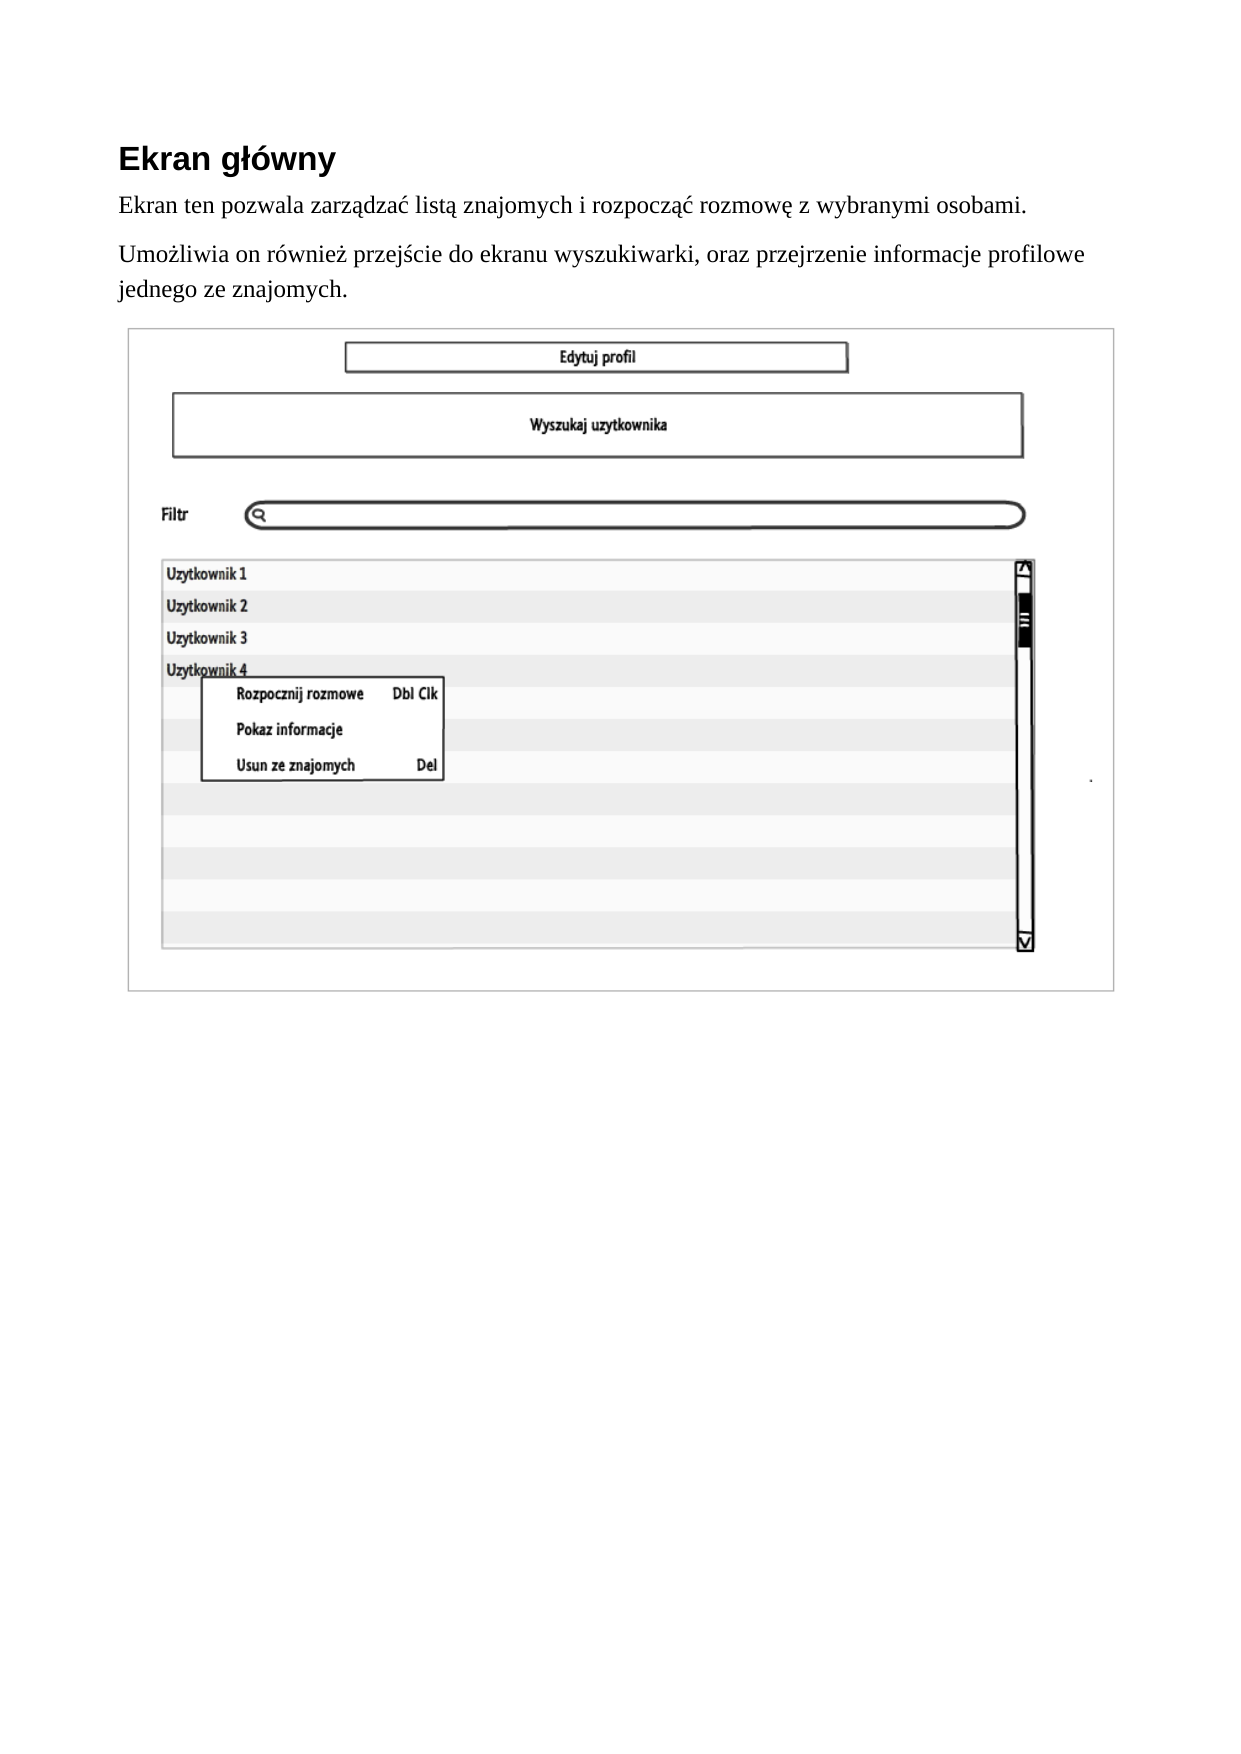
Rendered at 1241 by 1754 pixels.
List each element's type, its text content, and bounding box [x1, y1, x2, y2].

subtitle Ekran główny [118, 139, 1122, 178]
text Ekran ten pozwala zarządzać listą znajomych i rozpocząć rozmowę z wybranymi osobami. [118, 190, 1122, 219]
text Umożliwia on również przejście do ekranu wyszukiwarki, oraz przejrzenie informacje profilowe jednego ze znajomych. [118, 239, 1122, 302]
picture [118, 322, 1123, 1004]
